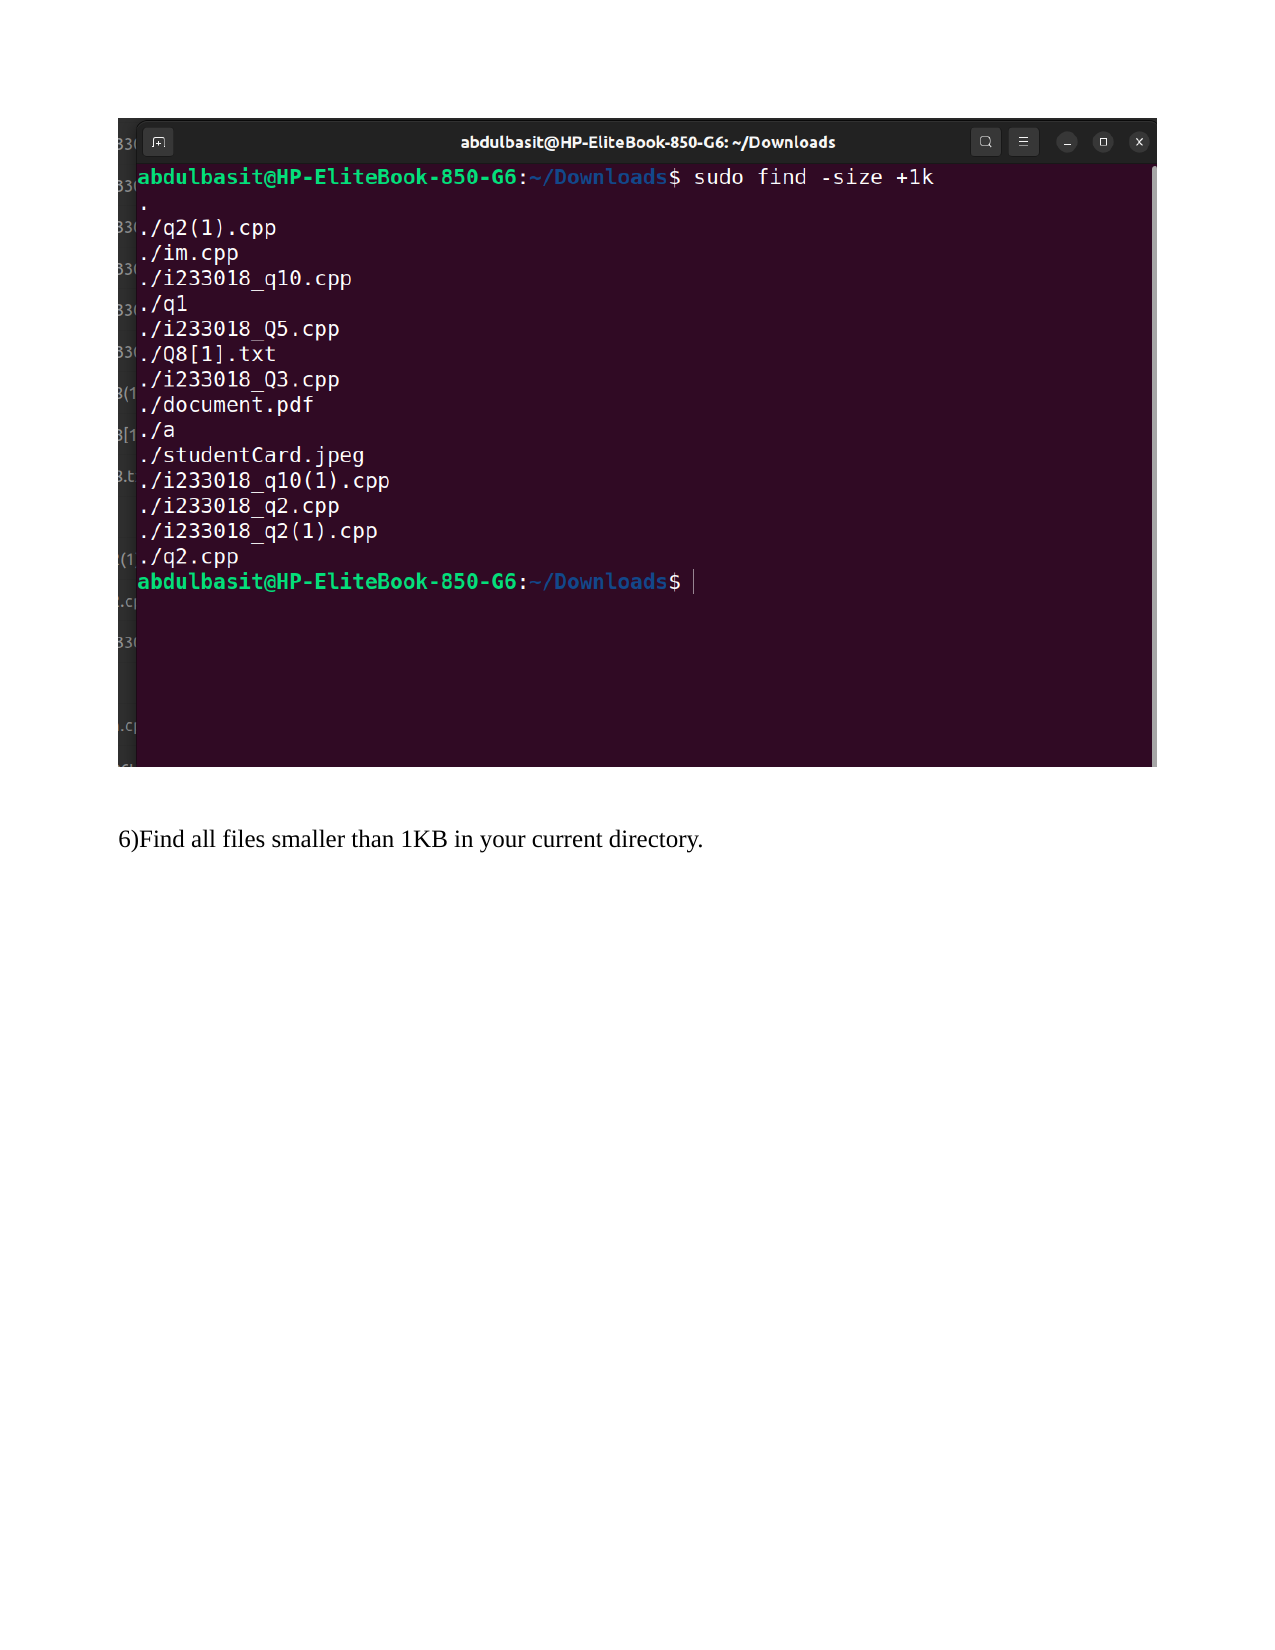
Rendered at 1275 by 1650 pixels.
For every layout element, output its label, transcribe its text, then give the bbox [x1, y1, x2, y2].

text 6)Find all files smaller than 1KB in your current directory. [118, 824, 1157, 853]
picture [118, 118, 1157, 767]
